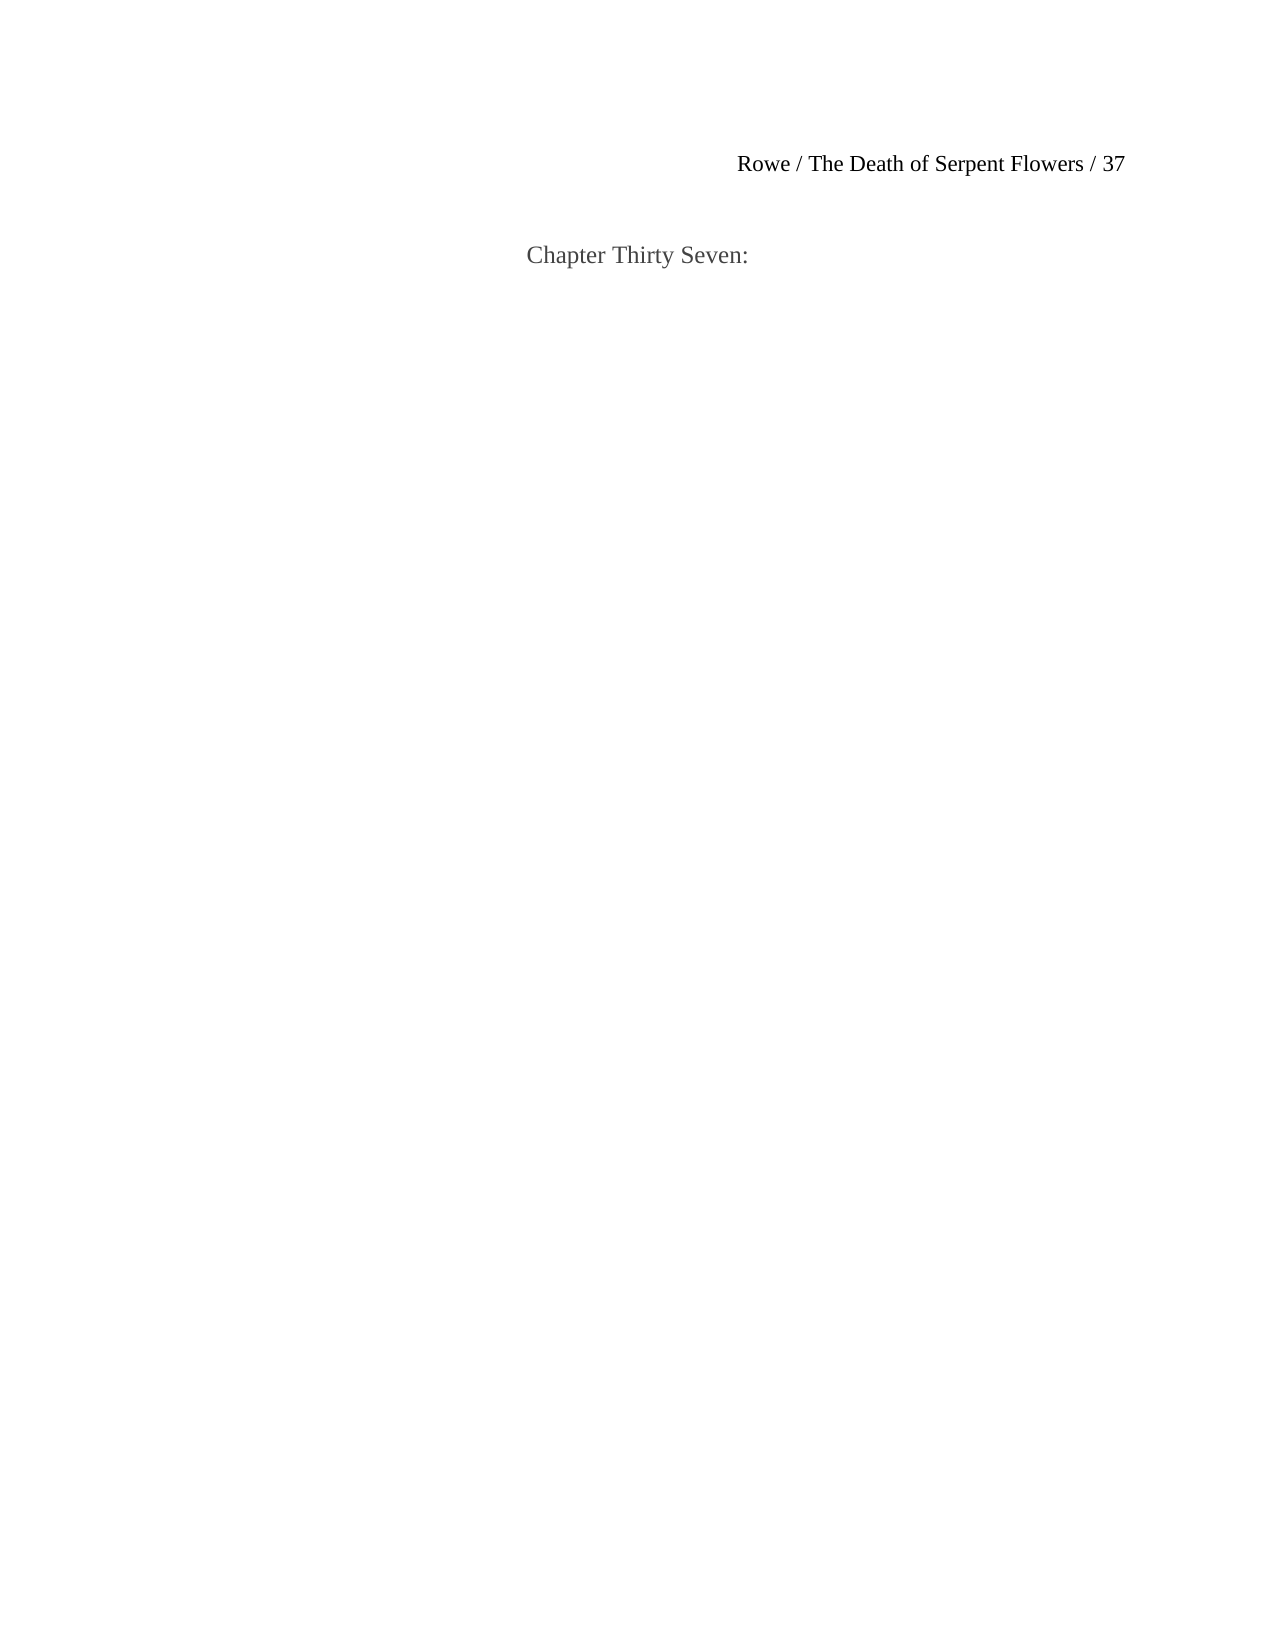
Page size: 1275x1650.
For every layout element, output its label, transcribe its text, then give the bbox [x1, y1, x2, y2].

subtitle Chapter Thirty Seven: [150, 240, 1125, 268]
